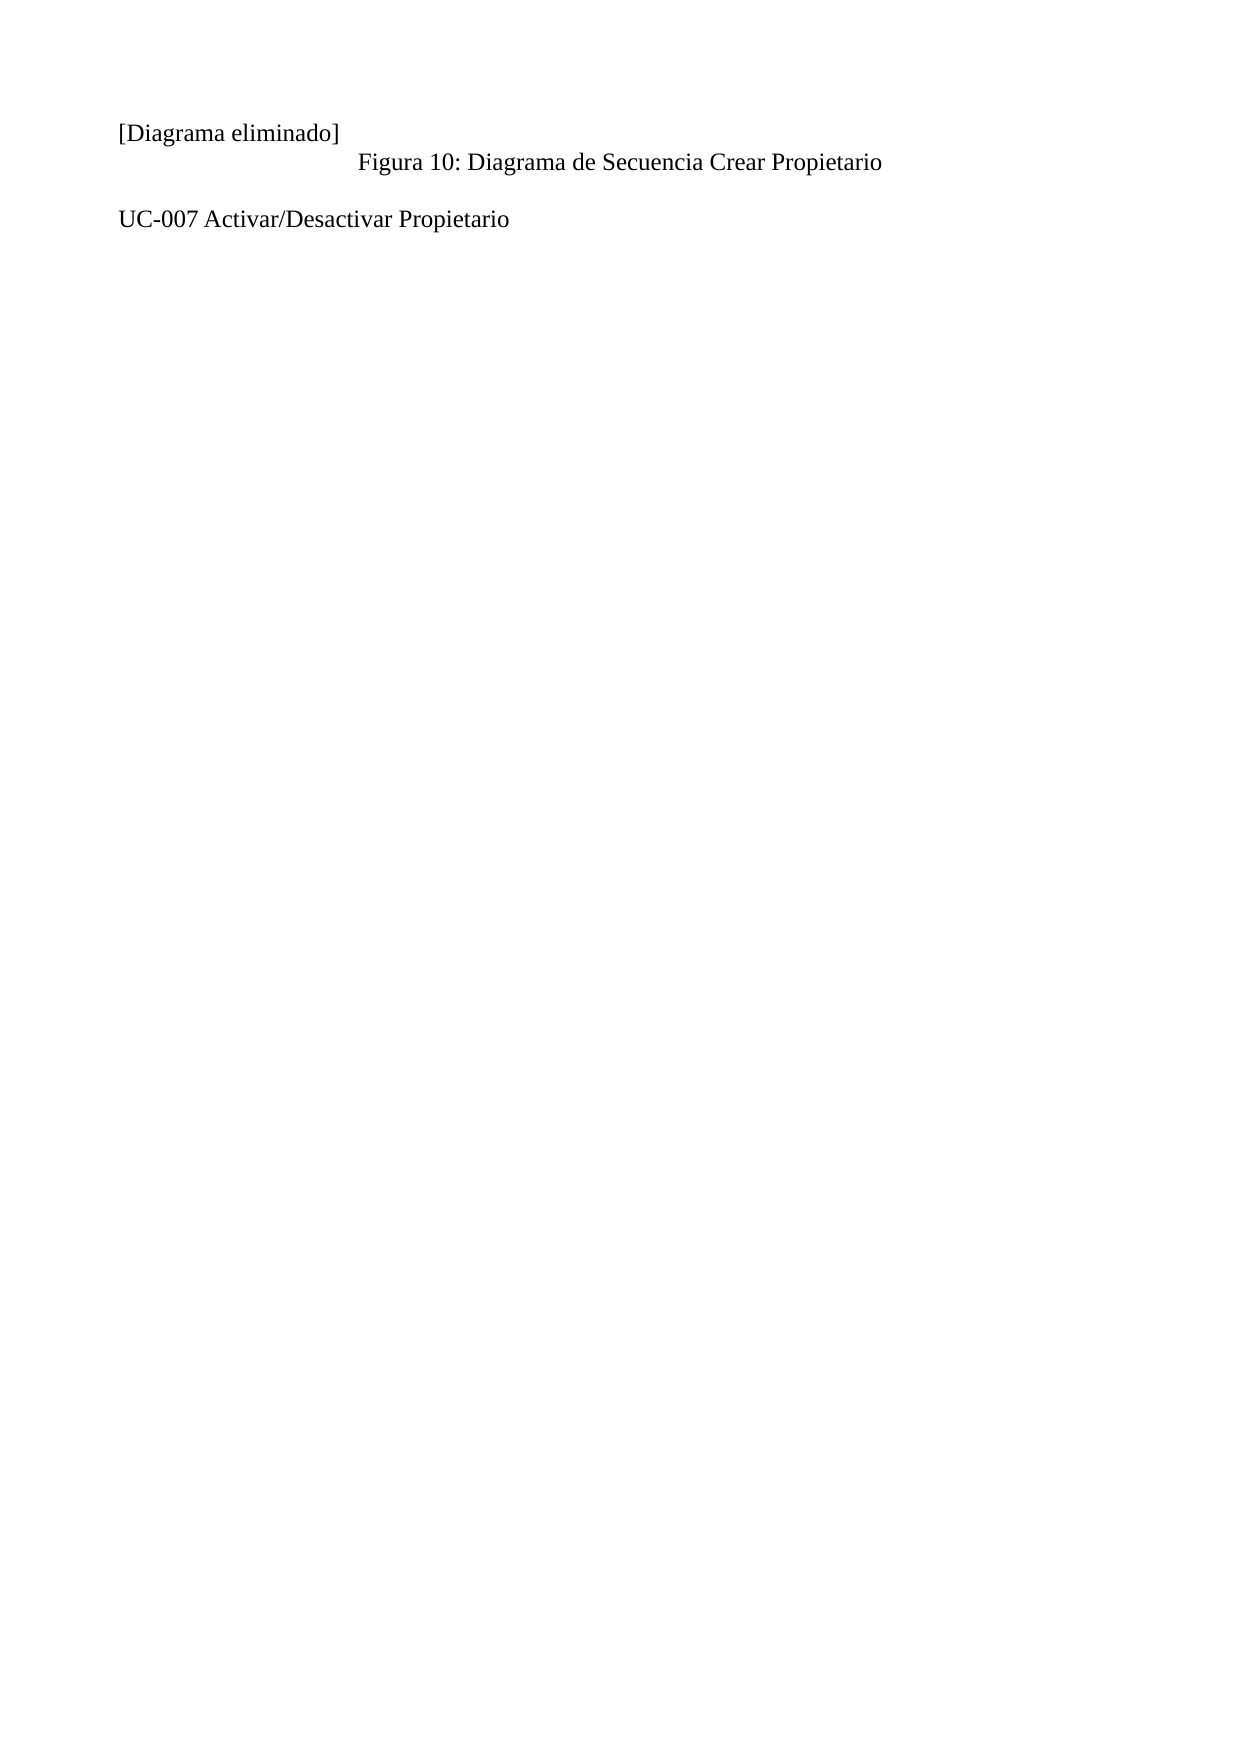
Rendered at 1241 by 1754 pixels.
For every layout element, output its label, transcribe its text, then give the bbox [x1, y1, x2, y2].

text [Diagrama eliminado] [118, 118, 1122, 147]
text UC-007 Activar/Desactivar Propietario [118, 204, 1122, 233]
text Figura 10: Diagrama de Secuencia Crear Propietario [118, 147, 1122, 176]
